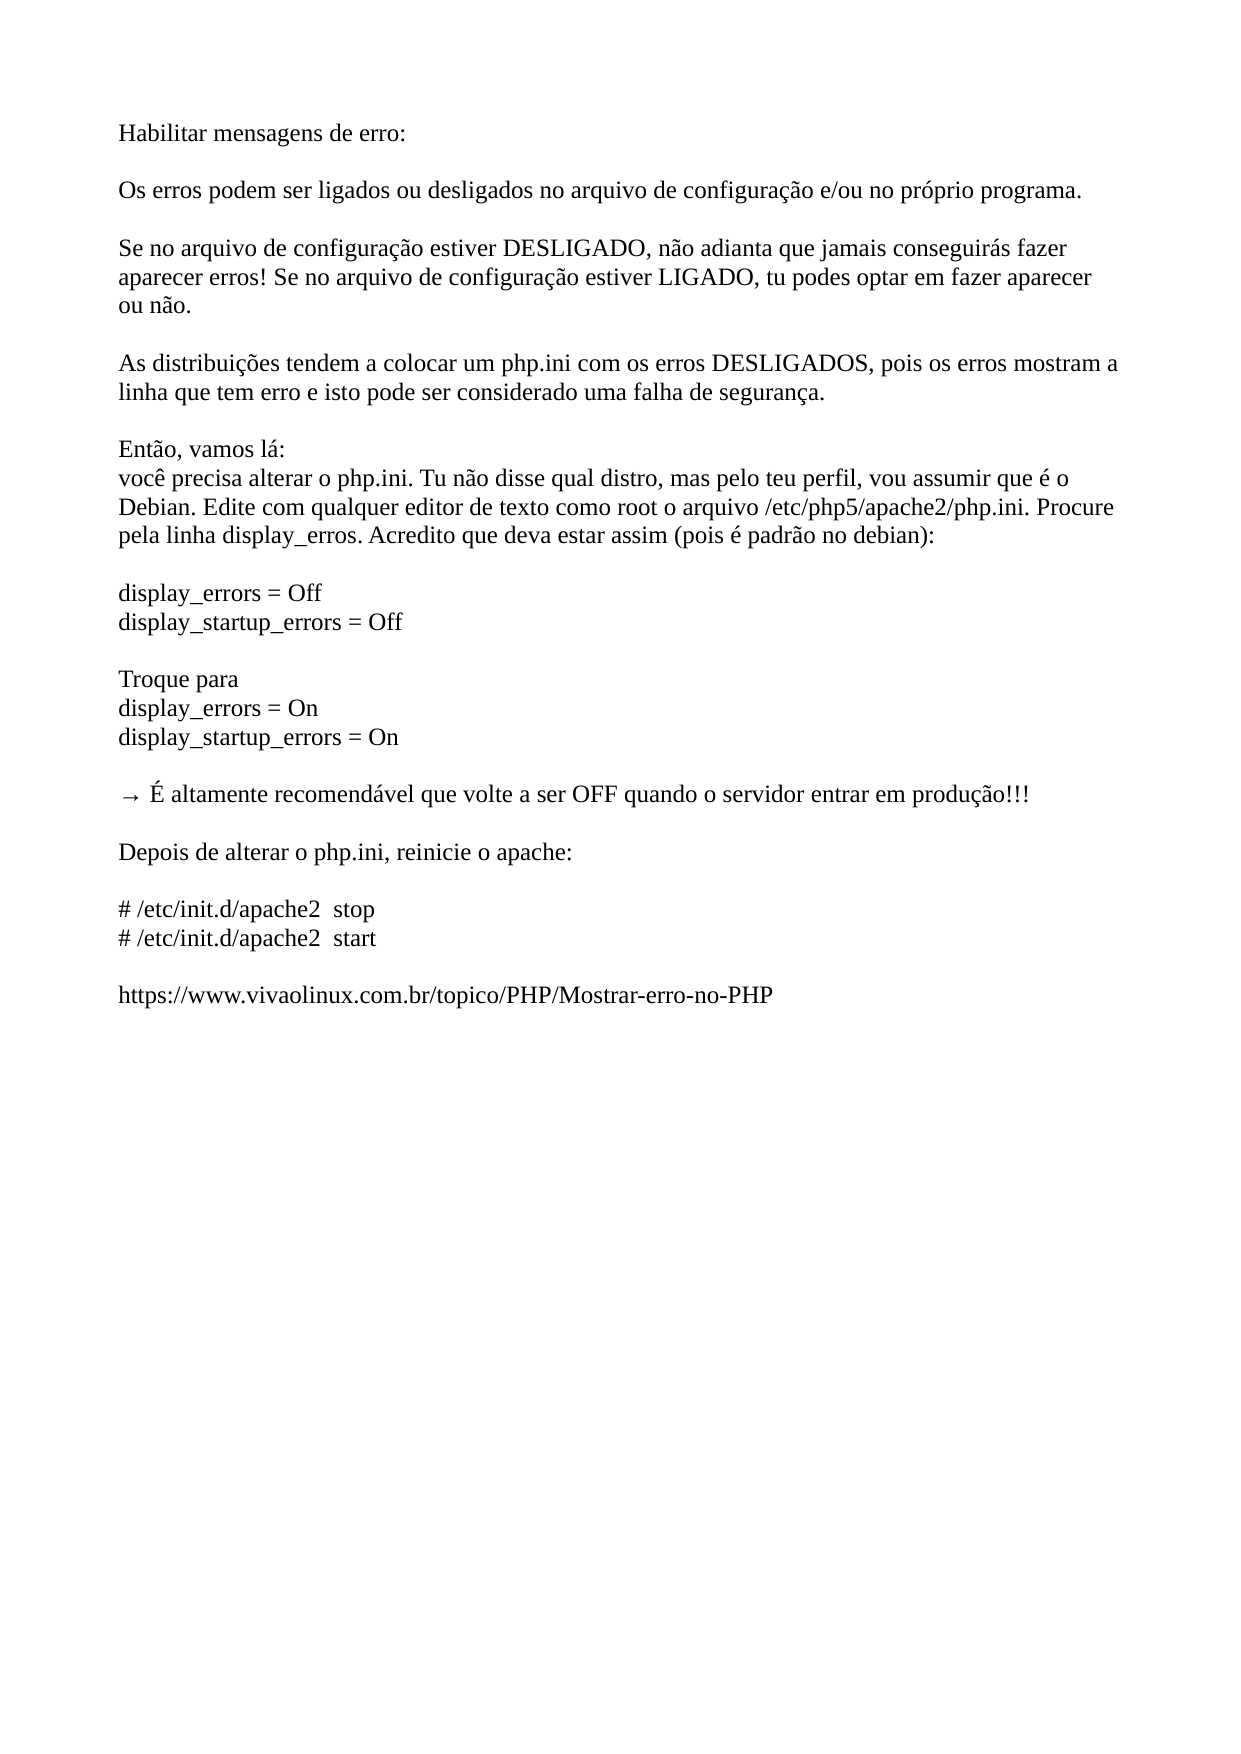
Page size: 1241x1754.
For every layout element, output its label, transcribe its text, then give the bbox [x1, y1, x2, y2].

text Depois de alterar o php.ini, reinicie o apache: [118, 837, 1122, 866]
text # /etc/init.d/apache2 stop # /etc/init.d/apache2 start [118, 894, 1122, 952]
text https://www.vivaolinux.com.br/topico/PHP/Mostrar-erro-no-PHP [118, 981, 1122, 1009]
text Habilitar mensagens de erro: [118, 118, 1122, 147]
text display_startup_errors = On → É altamente recomendável que volte a ser OFF quando o servidor entrar em produção!!! [118, 722, 1122, 808]
text display_startup_errors = Off Troque para display_errors = On [118, 607, 1122, 722]
text Os erros podem ser ligados ou desligados no arquivo de configuração e/ou no próprio programa. Se no arquivo de configuração estiver DESLIGADO, não adianta que jamais conseguirás fazer aparecer erros! Se no arquivo de configuração estiver LIGADO, tu podes optar em fazer aparecer ou não. As distribuições tendem a colocar um php.ini com os erros DESLIGADOS, pois os erros mostram a linha que tem erro e isto pode ser considerado uma falha de segurança. Então, vamos lá: você precisa alterar o php.ini. Tu não disse qual distro, mas pelo teu perfil, vou assumir que é o Debian. Edite com qualquer editor de texto como root o arquivo /etc/php5/apache2/php.ini. Procure pela linha display_erros. Acredito que deva estar assim (pois é padrão no debian): display_errors = Off [118, 176, 1122, 607]
